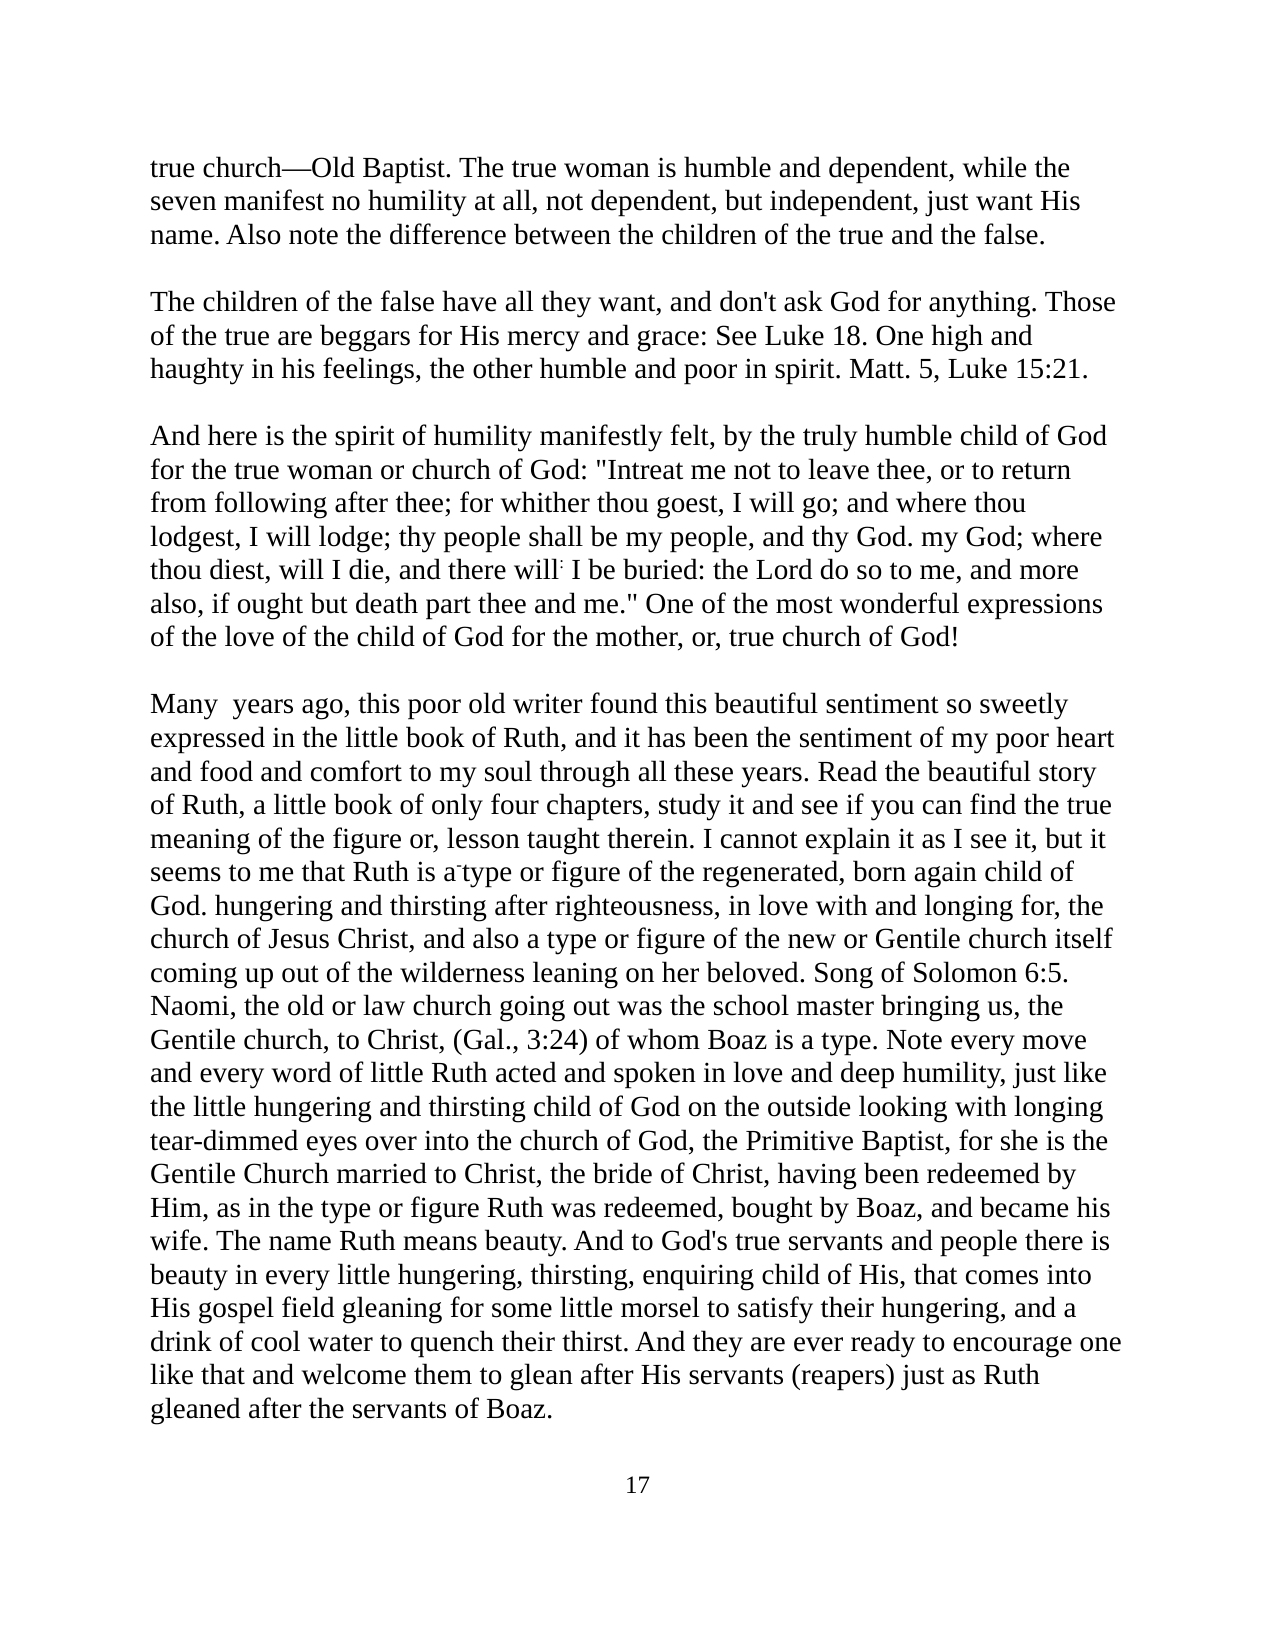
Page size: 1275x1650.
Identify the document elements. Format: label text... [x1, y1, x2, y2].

text Many years ago, this poor old writer found this beautiful sentiment so sweetly expressed in the little book of Ruth, and it has been the sentiment of my poor heart and food and comfort to my soul through all these years. Read the beautiful story of Ruth, a little book of only four chapters, study it and see if you can find the true meaning of the figure or, lesson taught therein. I cannot explain it as I see it, but it seems to me that Ruth is a-type or figure of the regenerated, born again child of God. hungering and thirsting after righteousness, in love with and longing for, the church of Jesus Christ, and also a type or figure of the new or Gentile church itself coming up out of the wilderness leaning on her beloved. Song of Solomon 6:5. Naomi, the old or law church going out was the school master bringing us, the Gentile church, to Christ, (Gal., 3:24) of whom Boaz is a type. Note every move and every word of little Ruth acted and spoken in love and deep humility, just like the little hungering and thirsting child of God on the outside looking with longing tear-dimmed eyes over into the church of God, the Primitive Baptist, for she is the Gentile Church married to Christ, the bride of Christ, having been redeemed by Him, as in the type or figure Ruth was redeemed, bought by Boaz, and became his wife. The name Ruth means beauty. And to God's true servants and people there is beauty in every little hungering, thirsting, enquiring child of His, that comes into His gospel field gleaning for some little morsel to satisfy their hungering, and a drink of cool water to quench their thirst. And they are ever ready to encourage one like that and welcome them to glean after His servants (reapers) just as Ruth gleaned after the servants of Boaz. [150, 687, 1125, 1424]
text true church—Old Baptist. The true woman is humble and dependent, while the seven manifest no humility at all, not dependent, but independent, just want His name. Also note the difference between the children of the true and the false. [150, 150, 1125, 251]
text The children of the false have all they want, and don't ask God for anything. Those of the true are beggars for His mercy and grace: See Luke 18. One high and haughty in his feelings, the other humble and poor in spirit. Matt. 5, Luke 15:21. [150, 284, 1125, 385]
text And here is the spirit of humility manifestly felt, by the truly humble child of God for the true woman or church of God: "Intreat me not to leave thee, or to return from following after thee; for whither thou goest, I will go; and where thou lodgest, I will lodge; thy people shall be my people, and thy God. my God; where thou diest, will I die, and there will: I be buried: the Lord do so to me, and more also, if ought but death part thee and me." One of the most wonderful expressions of the love of the child of God for the mother, or, true church of God! [150, 418, 1125, 653]
